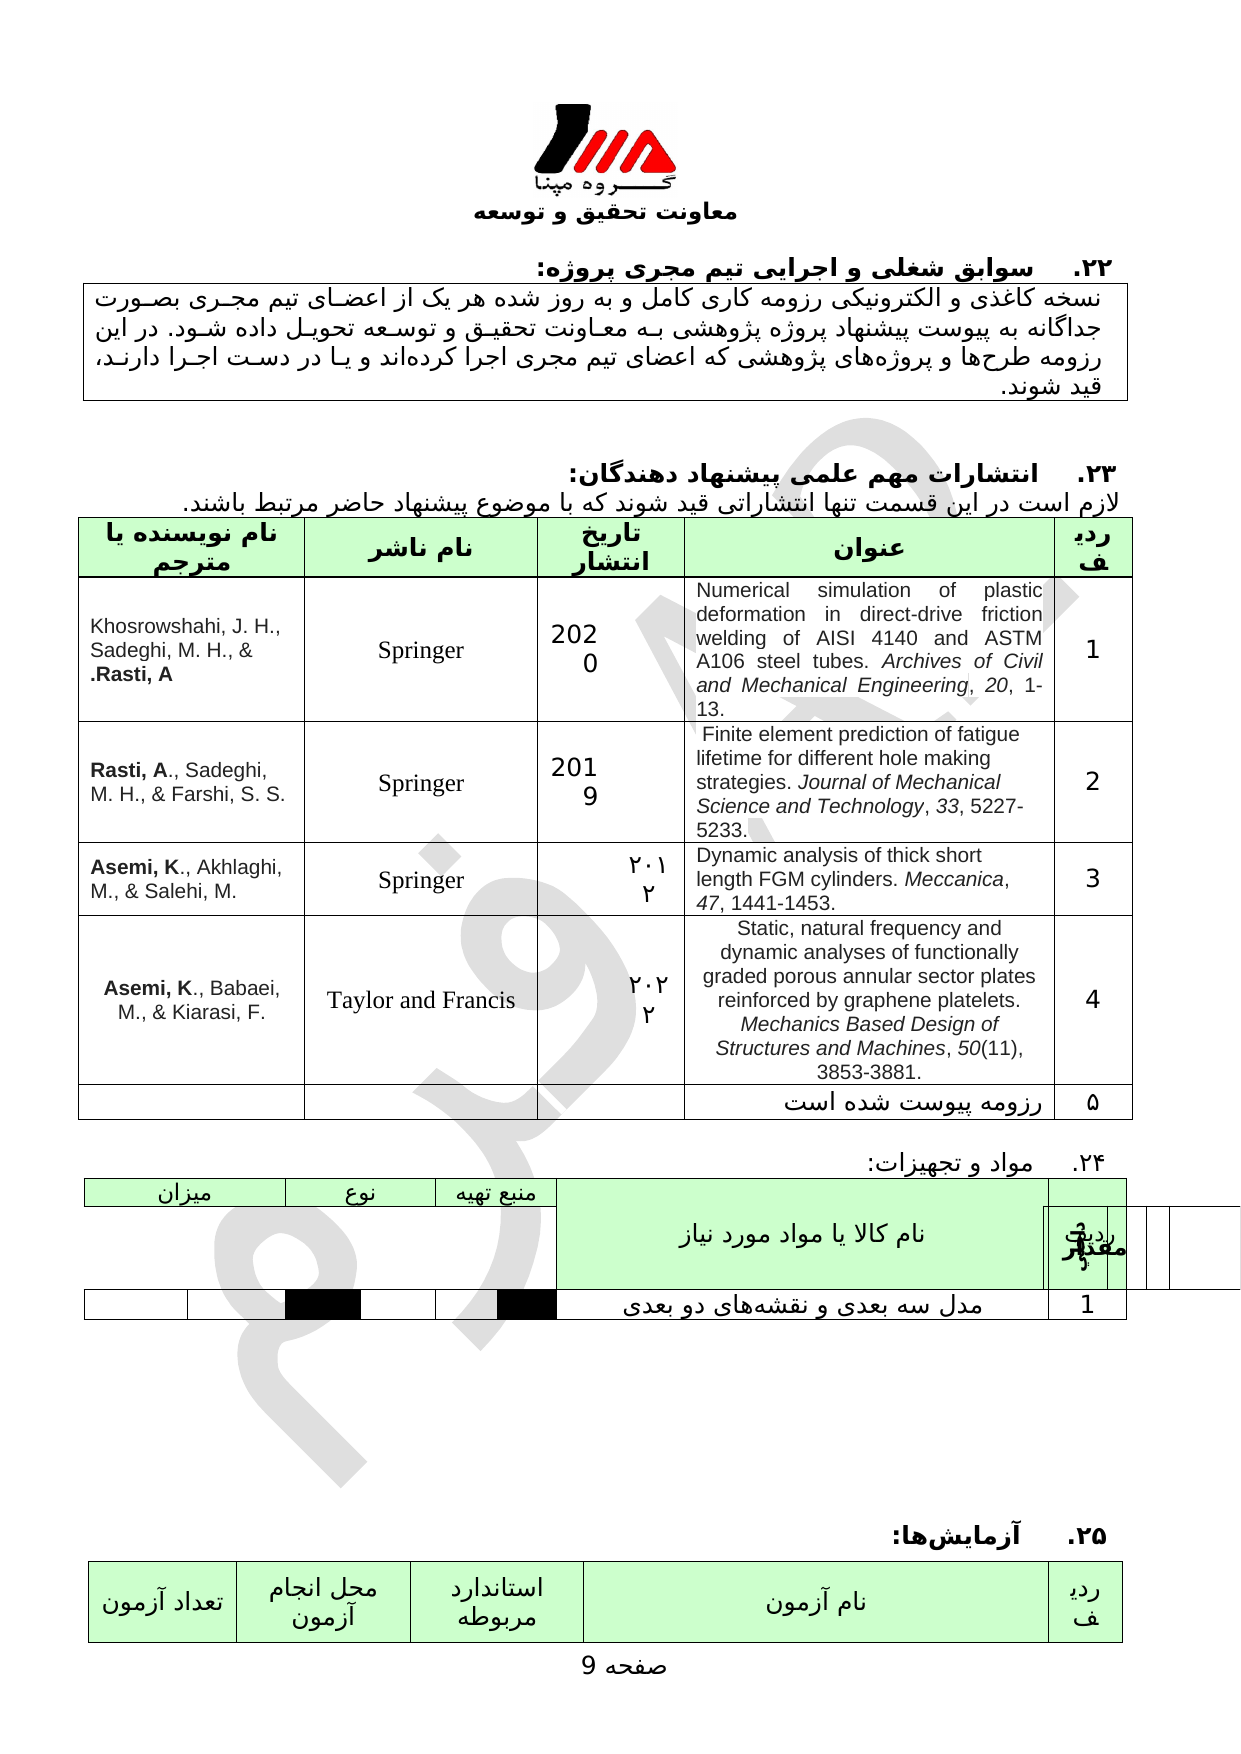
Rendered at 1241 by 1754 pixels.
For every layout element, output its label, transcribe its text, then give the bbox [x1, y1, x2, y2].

table_cell Asemi, K., Akhlaghi, M., & Salehi, M. [79, 843, 304, 915]
table_cell [538, 1085, 684, 1119]
table_cell عنوان [685, 518, 1054, 576]
table_cell Springer [305, 843, 537, 915]
table_cell Static, natural frequency and dynamic analyses of functionally graded porous annular sector plates reinforced by graphene platelets. Mechanics Based Design of Structures and Machines, 50(11), 3853-3881. [685, 916, 1054, 1084]
table_cell Rasti, A., Sadeghi, M. H., & Farshi, S. S. [79, 722, 304, 842]
table_cell Khosrowshahi, J. H., Sadeghi, M. H., & Rasti, A. [79, 578, 304, 721]
table_cell ۲۰۱۲ [538, 843, 684, 915]
table_cell Taylor and Francis [305, 916, 537, 1084]
table_header آزمایش‌ها: [89, 1522, 1122, 1561]
table_cell 1 [1055, 578, 1132, 721]
table_cell رديف [1055, 518, 1132, 576]
table_cell مقدار [1049, 1207, 1107, 1289]
table_cell محل انجام آزمون [237, 1562, 410, 1642]
table_cell استاندارد مربوطه [411, 1562, 583, 1642]
table_cell [79, 1085, 304, 1119]
table_cell Dynamic analysis of thick short length FGM cylinders. Meccanica, 47, 1441-1453. [685, 843, 1054, 915]
table_cell نوع [286, 1179, 435, 1206]
table_cell 2020 [538, 578, 684, 721]
table_cell مقدار [1044, 1207, 1048, 1289]
table_cell میزان [85, 1179, 285, 1206]
table_cell ۵ [1055, 1085, 1132, 1119]
table_cell [436, 1290, 497, 1319]
table_cell 1 [1049, 1290, 1126, 1319]
table_cell نام آزمون [584, 1562, 1048, 1642]
table_cell 3 [1055, 843, 1132, 915]
picture [532, 102, 678, 198]
table_cell تاريخ انتشار [538, 518, 684, 576]
table_cell نام نويسنده يا مترجم [79, 518, 304, 576]
table_cell 2 [1055, 722, 1132, 842]
table_cell Numerical simulation of plastic deformation in direct-drive friction welding of AISI 4140 and ASTM A106 steel tubes. Archives of Civil and Mechanical Engineering, 20, 1-13. [685, 578, 1054, 721]
table_cell مدل سه بعدی و نقشه‌های دو بعدی [557, 1290, 1048, 1319]
table_cell Asemi, K., Babaei, M., & Kiarasi, F. [79, 916, 304, 1084]
table_cell مقدار [1108, 1207, 1126, 1252]
table_cell [498, 1290, 556, 1319]
table_header انتشارات مهم علمی پيشنهاد دهندگان: لازم است در این قسمت تنها انتشاراتی قید شوند که با موضوع پیشنهاد حاضر مرتبط باشند. [79, 459, 1132, 517]
table_cell تعداد آزمون [89, 1562, 236, 1642]
table_cell نسخه کاغذی و الکترونیکی رزومه کاری کامل و به روز شده هر یک از اعضای تیم مجری بصورت جداگانه به پیوست پیشنهاد پروژه پژوهشی به معاونت تحقیق و توسعه تحویل داده شود. در این رزومه طرح‌ها و پروژه‌های پژوهشی که اعضای تیم مجری اجرا کرده‌اند و یا در دست اجرا دارند، قید شوند. [84, 284, 1127, 400]
table_cell [361, 1290, 435, 1319]
table_cell ۲۰۲۲ [538, 916, 684, 1084]
table_cell [188, 1290, 285, 1319]
table_cell نام كالا يا مواد مورد نياز [557, 1179, 1048, 1289]
table_cell منبع تهيه [436, 1179, 556, 1206]
table_cell رزومه پیوست شده است [685, 1085, 1054, 1119]
table_cell [85, 1290, 187, 1319]
table_header مواد و تجهیزات: [84, 1149, 1127, 1178]
table_cell نام ناشر [305, 518, 537, 576]
table_cell ردیف [1049, 1562, 1122, 1642]
table_cell Springer [305, 722, 537, 842]
table_cell مقدار [1108, 1253, 1126, 1289]
table_cell 4 [1055, 916, 1132, 1084]
table_cell [286, 1290, 360, 1319]
table_cell Springer [305, 578, 537, 721]
table_cell ردیف [1049, 1179, 1126, 1206]
table_cell [305, 1085, 537, 1119]
table_cell Finite element prediction of fatigue lifetime for different hole making strategies. Journal of Mechanical Science and Technology, 33, 5227-5233. [685, 722, 1054, 842]
table_header سوابق شغلی و اجرايی تیم مجری پروژه: [83, 253, 1128, 282]
table_cell 2019 [538, 722, 684, 842]
